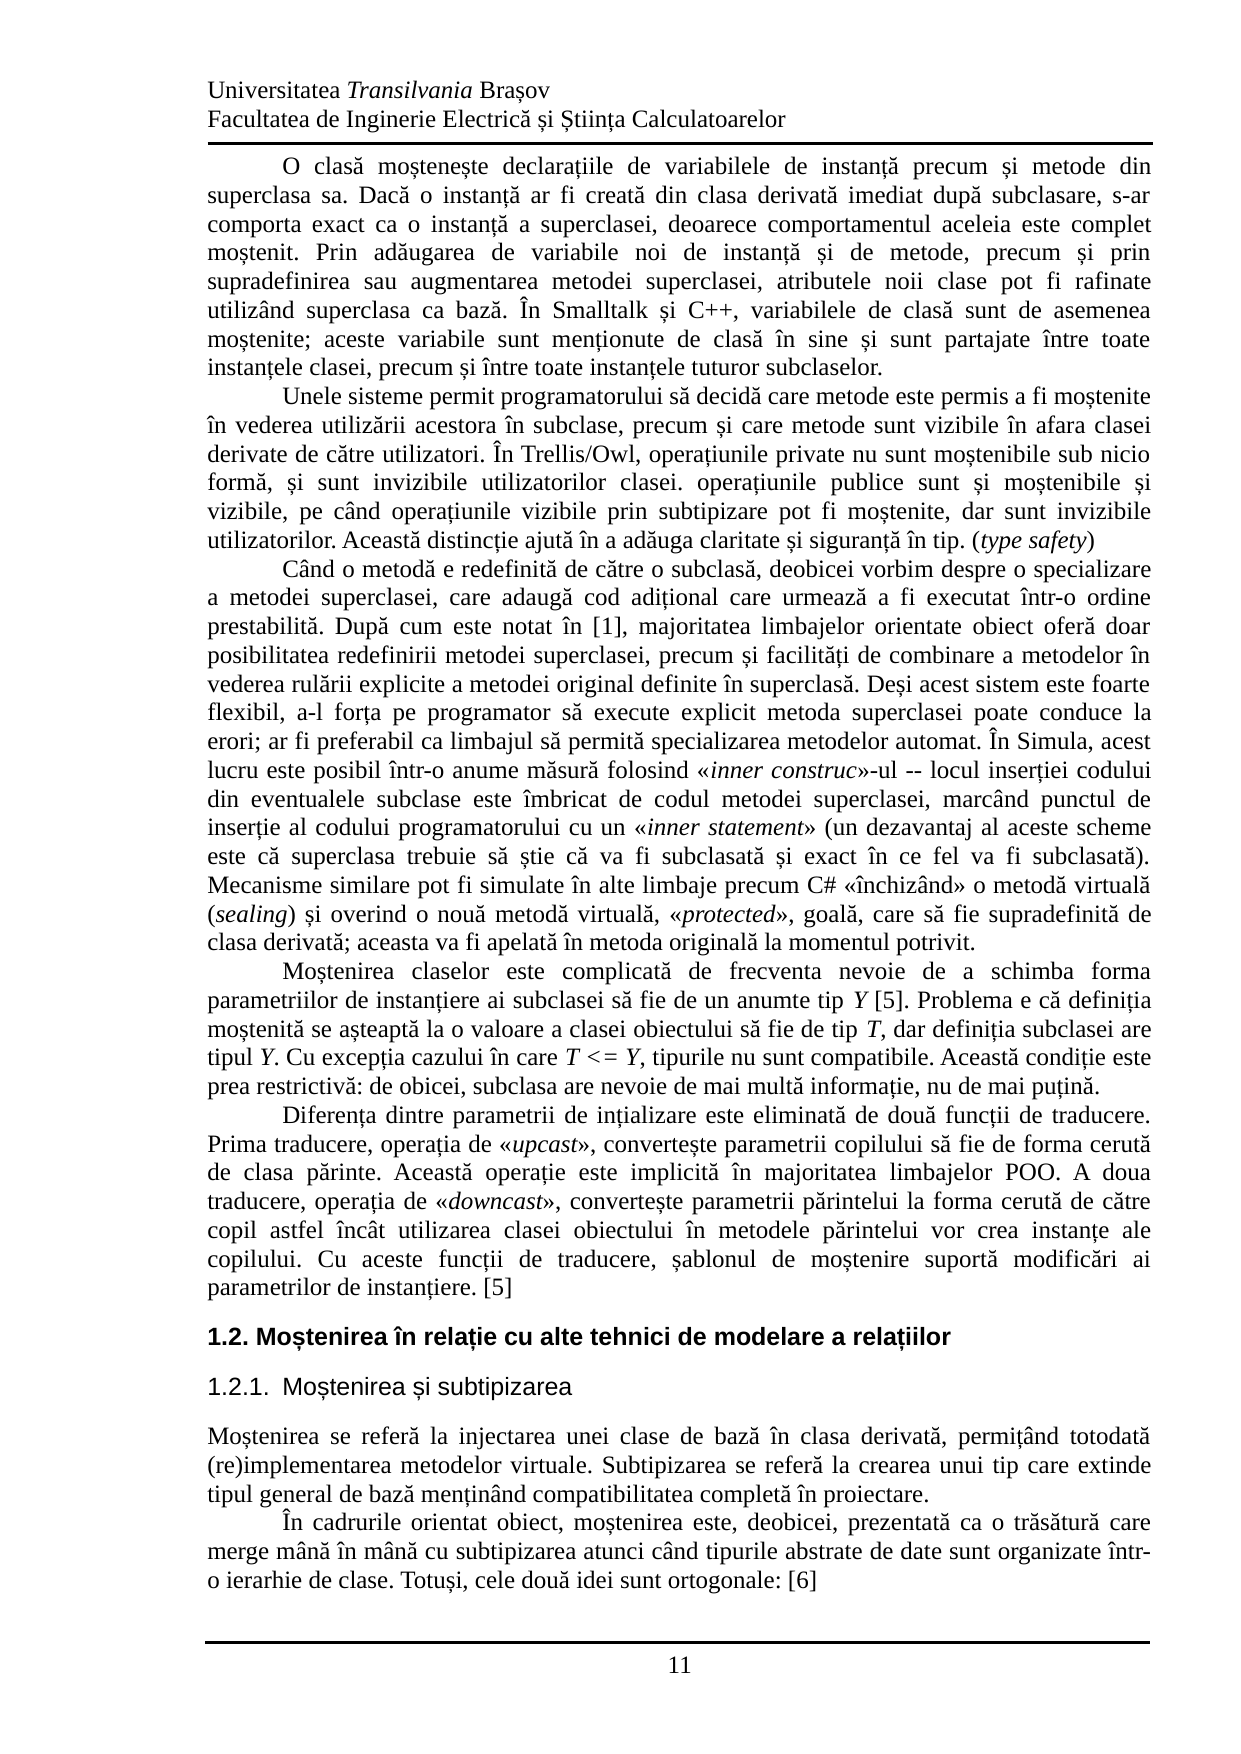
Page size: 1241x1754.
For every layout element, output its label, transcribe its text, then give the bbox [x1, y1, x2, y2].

text Când o metodă e redefinită de către o subclasă, deobicei vorbim despre o specializare a metodei superclasei, care adaugă cod adițional care urmează a fi executat într-o ordine prestabilită. După cum este notat în [1], majoritatea limbajelor orientate obiect oferă doar posibilitatea redefinirii metodei superclasei, precum și facilități de combinare a metodelor în vederea rulării explicite a metodei original definite în superclasă. Deși acest sistem este foarte flexibil, a-l forța pe programator să execute explicit metoda superclasei poate conduce la erori; ar fi preferabil ca limbajul să permită specializarea metodelor automat. În Simula, acest lucru este posibil într-o anume măsură folosind «inner construc»-ul -- locul inserției codului din eventualele subclase este îmbricat de codul metodei superclasei, marcând punctul de inserție al codului programatorului cu un «inner statement» (un dezavantaj al aceste scheme este că superclasa trebuie să știe că va fi subclasată și exact în ce fel va fi subclasată). Mecanisme similare pot fi simulate în alte limbaje precum C# «închizând» o metodă virtuală (sealing) și overind o nouă metodă virtuală, «protected», goală, care să fie supradefinită de clasa derivată; aceasta va fi apelată în metoda originală la momentul potrivit. [207, 554, 1152, 956]
text Diferența dintre parametrii de ințializare este eliminată de două funcții de traducere. Prima traducere, operația de «upcast», convertește parametrii copilului să fie de forma cerută de clasa părinte. Această operație este implicită în majoritatea limbajelor POO. A doua traducere, operația de «downcast», convertește parametrii părintelui la forma cerută de către copil astfel încât utilizarea clasei obiectului în metodele părintelui vor crea instanțe ale copilului. Cu aceste funcții de traducere, șablonul de moștenire suportă modificări ai parametrilor de instanțiere. [5] [207, 1100, 1152, 1301]
text Moștenirea se referă la injectarea unei clase de bază în clasa derivată, permițând totodată (re)implementarea metodelor virtuale. Subtipizarea se referă la crearea unui tip care extinde tipul general de bază menținând compatibilitatea completă în proiectare. [207, 1421, 1152, 1507]
text Unele sisteme permit programatorului să decidă care metode este permis a fi moștenite în vederea utilizării acestora în subclase, precum și care metode sunt vizibile în afara clasei derivate de către utilizatori. În Trellis/Owl, operațiunile private nu sunt moștenibile sub nicio formă, și sunt invizibile utilizatorilor clasei. operațiunile publice sunt și moștenibile și vizibile, pe când operațiunile vizibile prin subtipizare pot fi moștenite, dar sunt invizibile utilizatorilor. Această distincție ajută în a adăuga claritate și siguranță în tip. (type safety) [207, 381, 1152, 554]
subtitle Moștenirea și subtipizarea [207, 1372, 1152, 1400]
text În cadrurile orientat obiect, moștenirea este, deobicei, prezentată ca o trăsătură care merge mână în mână cu subtipizarea atunci când tipurile abstrate de date sunt organizate într-o ierarhie de clase. Totuși, cele două idei sunt ortogonale: [6] [207, 1507, 1152, 1594]
text Moștenirea claselor este complicată de frecventa nevoie de a schimba forma parametriilor de instanțiere ai subclasei să fie de un anumte tip Y [5]. Problema e că definiția moștenită se așteaptă la o valoare a clasei obiectului să fie de tip T, dar definiția subclasei are tipul Y. Cu excepția cazului în care T <= Y, tipurile nu sunt compatibile. Această condiție este prea restrictivă: de obicei, subclasa are nevoie de mai multă informație, nu de mai puțină. [207, 956, 1152, 1100]
text O clasă moștenește declarațiile de variabilele de instanță precum și metode din superclasa sa. Dacă o instanță ar fi creată din clasa derivată imediat după subclasare, s-ar comporta exact ca o instanță a superclasei, deoarece comportamentul aceleia este complet moștenit. Prin adăugarea de variabile noi de instanță și de metode, precum și prin supradefinirea sau augmentarea metodei superclasei, atributele noii clase pot fi rafinate utilizând superclasa ca bază. În Smalltalk și C++, variabilele de clasă sunt de asemenea moștenite; aceste variabile sunt menționute de clasă în sine și sunt partajate între toate instanțele clasei, precum și între toate instanțele tuturor subclaselor. [207, 151, 1152, 381]
subtitle Moștenirea în relație cu alte tehnici de modelare a relațiilor [207, 1322, 1152, 1351]
